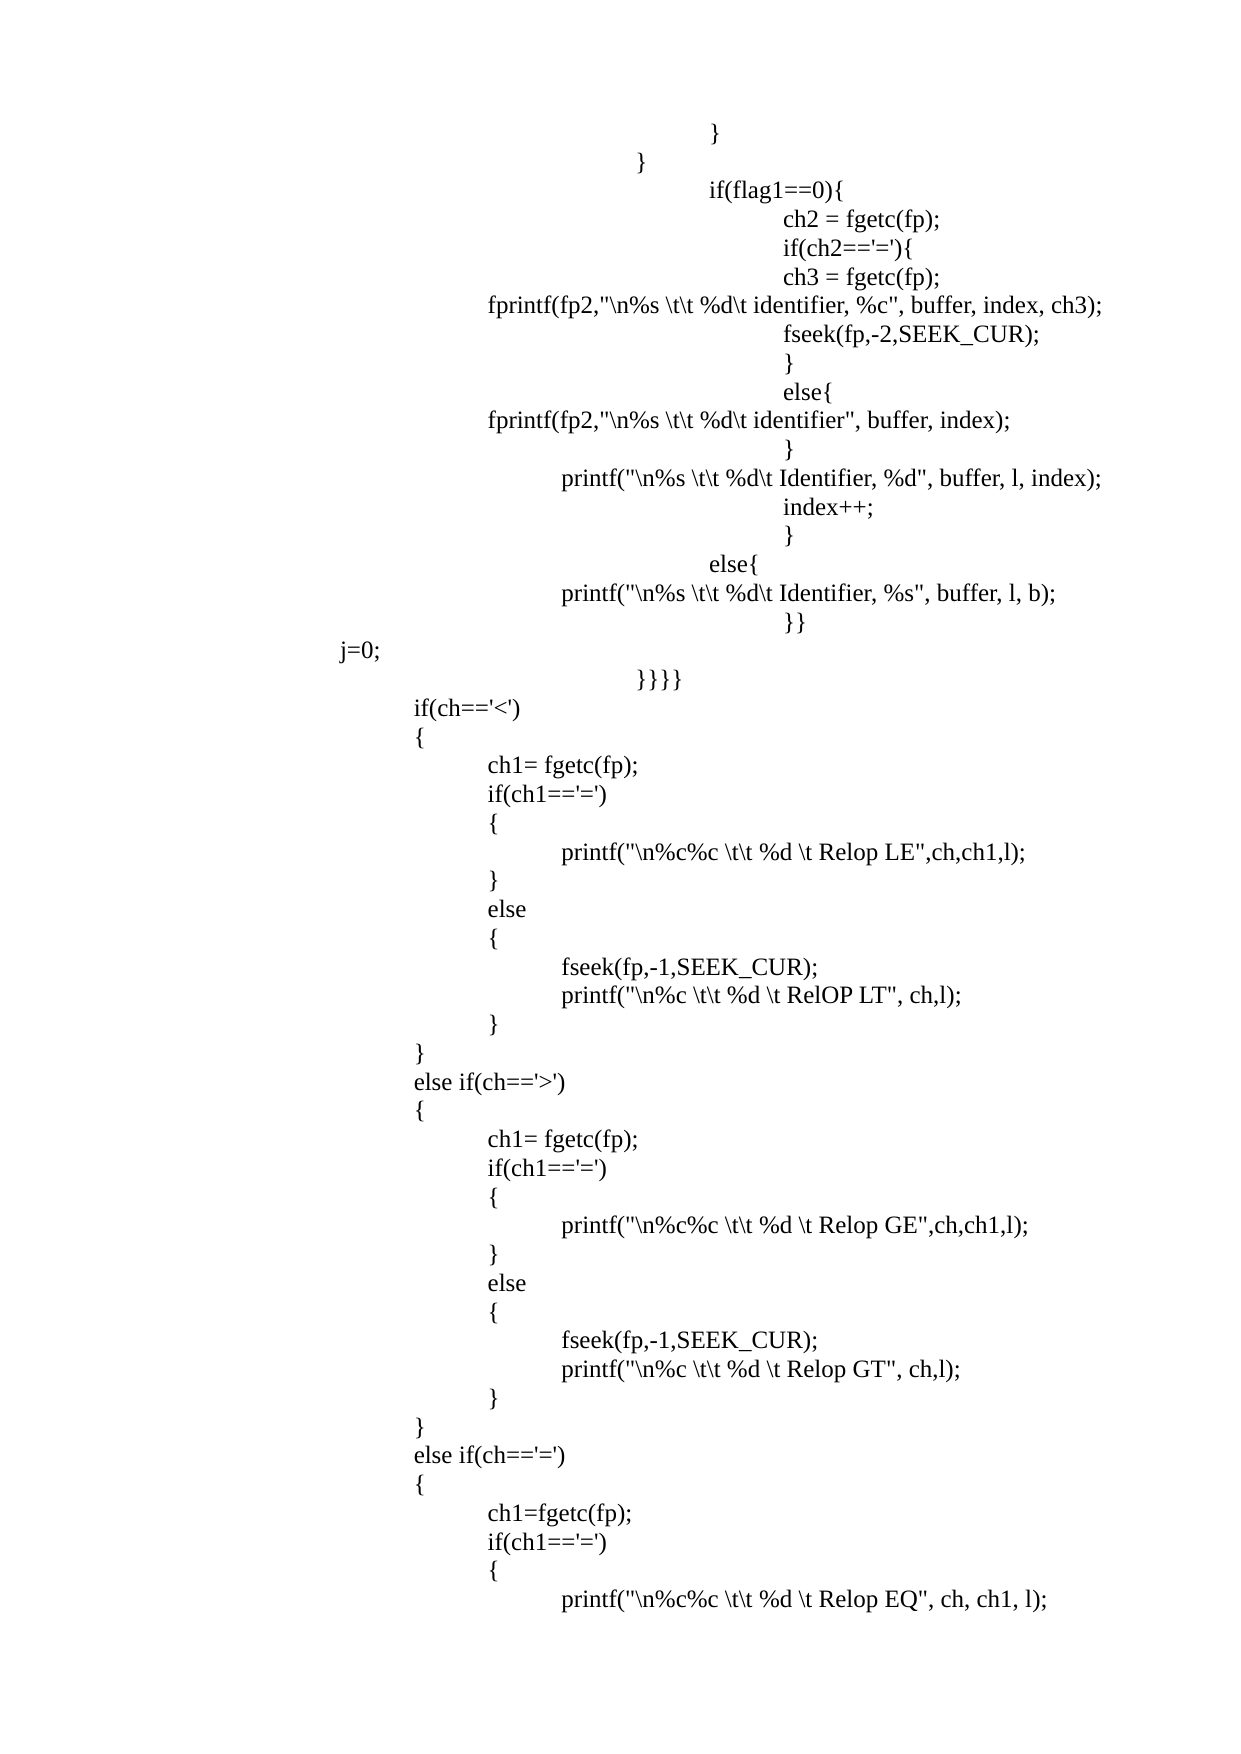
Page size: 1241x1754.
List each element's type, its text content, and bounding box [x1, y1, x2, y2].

text } [118, 118, 1122, 147]
text else{ [118, 377, 1122, 406]
text } [118, 1412, 1122, 1441]
text } [118, 866, 1122, 894]
text else [118, 1268, 1122, 1297]
text } [118, 1038, 1122, 1067]
text index++; [118, 492, 1122, 521]
text }}}} [118, 664, 1122, 693]
text { [118, 1469, 1122, 1498]
text fseek(fp,-1,SEEK_CUR); [118, 1326, 1122, 1354]
text printf("\n%c%c \t\t %d \t Relop EQ", ch, ch1, l); [118, 1584, 1122, 1613]
text { [118, 808, 1122, 837]
text ch2 = fgetc(fp); [118, 204, 1122, 233]
text } [118, 1239, 1122, 1268]
text printf("\n%s \t\t %d\t Identifier, %d", buffer, l, index); [118, 463, 1122, 492]
text } [118, 348, 1122, 377]
text } [118, 521, 1122, 549]
text } [118, 434, 1122, 463]
text else if(ch=='>') [118, 1067, 1122, 1096]
text { [118, 1556, 1122, 1584]
text fprintf(fp2,"\n%s \t\t %d\t identifier, %c", buffer, index, ch3); [118, 291, 1122, 319]
text if(ch1=='=') [118, 1153, 1122, 1182]
text fseek(fp,-2,SEEK_CUR); [118, 319, 1122, 348]
text printf("\n%s \t\t %d\t Identifier, %s", buffer, l, b); [118, 578, 1122, 607]
text printf("\n%c \t\t %d \t Relop GT", ch,l); [118, 1354, 1122, 1383]
text { [118, 1096, 1122, 1124]
text if(ch1=='=') [118, 779, 1122, 808]
text if(flag1==0){ [118, 176, 1122, 204]
text { [118, 1182, 1122, 1211]
text { [118, 722, 1122, 751]
text else [118, 894, 1122, 923]
text printf("\n%c%c \t\t %d \t Relop GE",ch,ch1,l); [118, 1211, 1122, 1239]
text if(ch=='<') [118, 693, 1122, 722]
text printf("\n%c%c \t\t %d \t Relop LE",ch,ch1,l); [118, 837, 1122, 866]
text { [118, 923, 1122, 952]
text { [118, 1297, 1122, 1326]
text else{ [118, 549, 1122, 578]
text ch1= fgetc(fp); [118, 751, 1122, 779]
text else if(ch=='=') [118, 1441, 1122, 1469]
text }} j=0; [118, 607, 1122, 664]
text printf("\n%c \t\t %d \t RelOP LT", ch,l); [118, 981, 1122, 1009]
text fseek(fp,-1,SEEK_CUR); [118, 952, 1122, 981]
text } [118, 147, 1122, 176]
text fprintf(fp2,"\n%s \t\t %d\t identifier", buffer, index); [118, 406, 1122, 434]
text } [118, 1009, 1122, 1038]
text ch3 = fgetc(fp); [118, 262, 1122, 291]
text ch1=fgetc(fp); [118, 1498, 1122, 1527]
text ch1= fgetc(fp); [118, 1124, 1122, 1153]
text } [118, 1383, 1122, 1412]
text if(ch1=='=') [118, 1527, 1122, 1556]
text if(ch2=='='){ [118, 233, 1122, 262]
